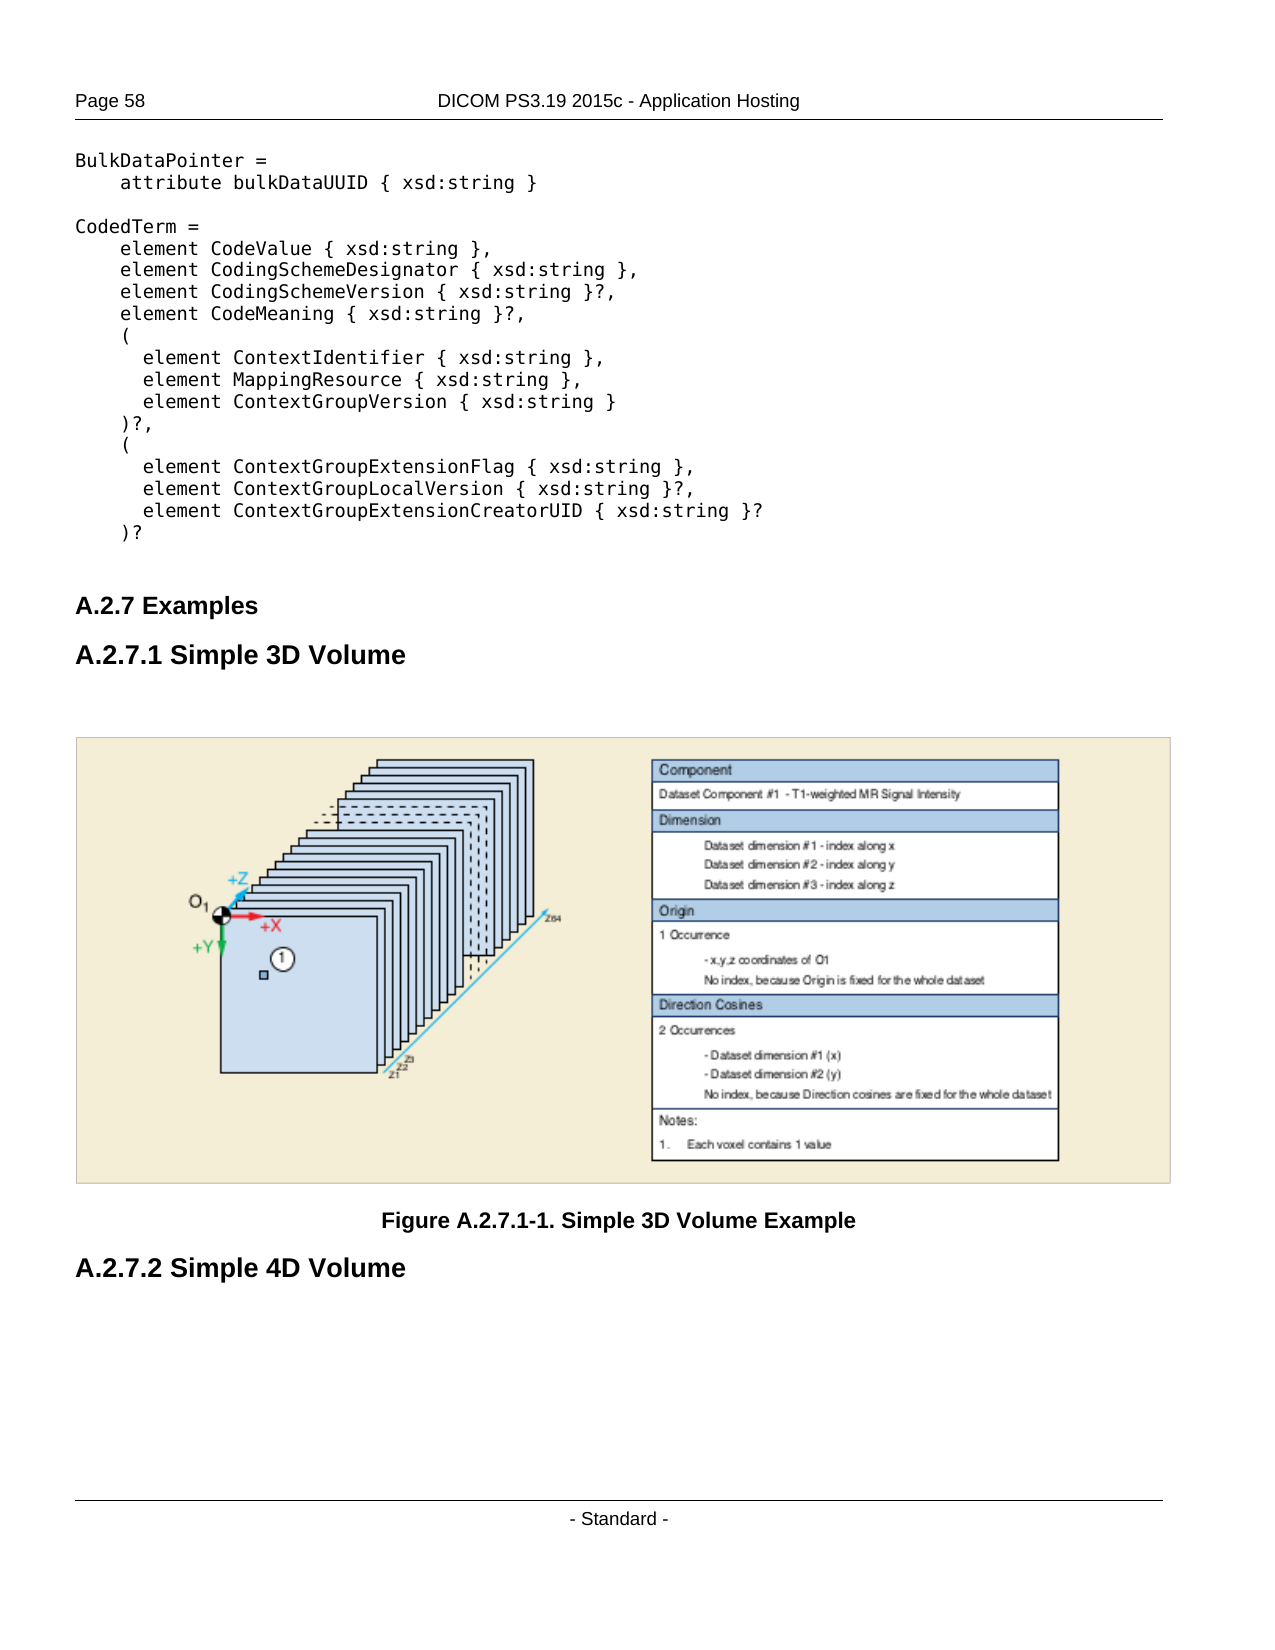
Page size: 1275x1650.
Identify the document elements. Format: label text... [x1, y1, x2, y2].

text Figure A.2.7.1-1. Simple 3D Volume Example [75, 1207, 1162, 1233]
picture [75, 736, 1172, 1185]
text A.2.7.1 Simple 3D Volume [75, 639, 1162, 670]
text A.2.7.2 Simple 4D Volume [75, 1252, 1162, 1283]
text A.2.7 Examples [75, 591, 1162, 620]
text BulkDataPointer = attribute bulkDataUUID { xsd:string } CodedTerm = element CodeValue { xsd:string }, element CodingSchemeDesignator { xsd:string }, element CodingSchemeVersion { xsd:string }?, element CodeMeaning { xsd:string }?, ( element ContextIdentifier { xsd:string }, element MappingResource { xsd:string }, element ContextGroupVersion { xsd:string } )?, ( element ContextGroupExtensionFlag { xsd:string }, element ContextGroupLocalVersion { xsd:string }?, element ContextGroupExtensionCreatorUID { xsd:string }? )? [75, 150, 1162, 572]
